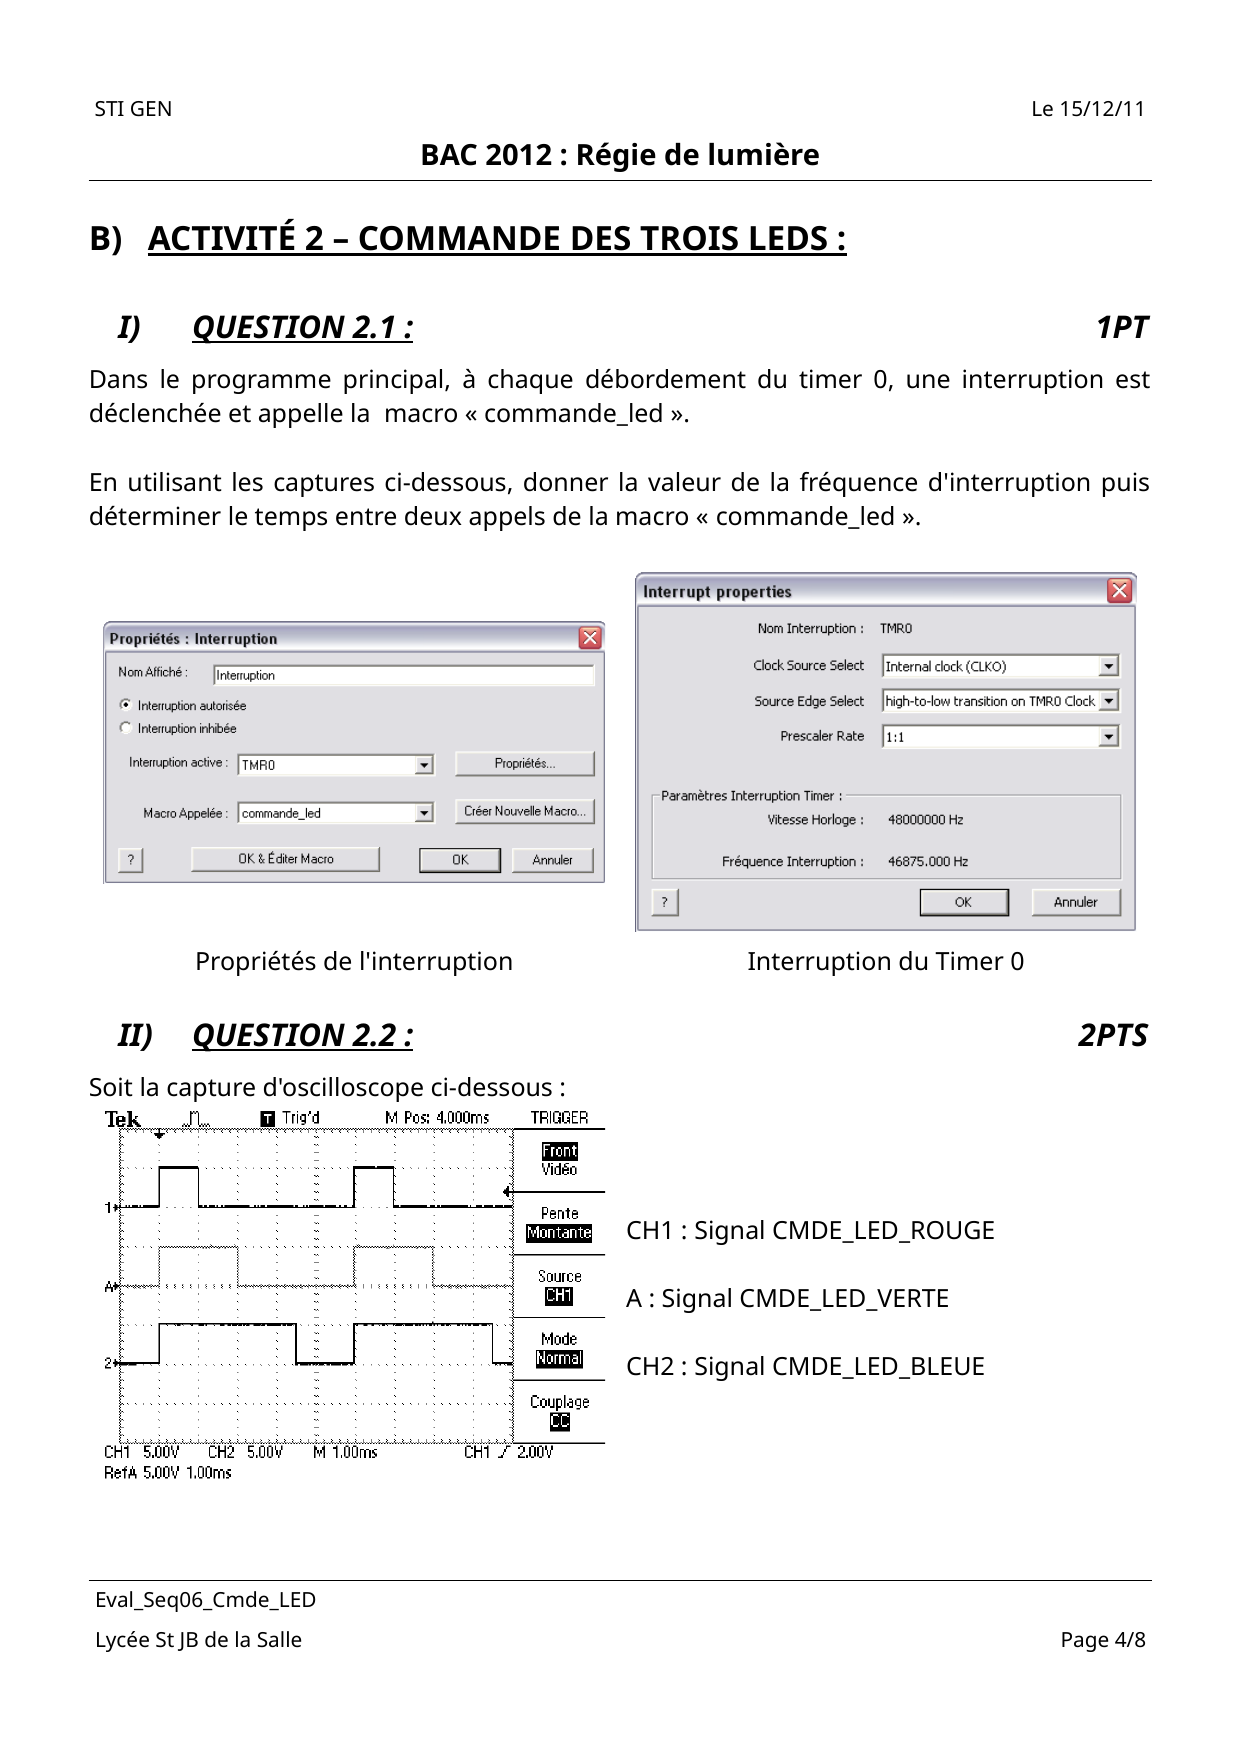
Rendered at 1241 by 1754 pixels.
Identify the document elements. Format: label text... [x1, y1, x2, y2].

table_header [89, 566, 620, 937]
subtitle Question 2.2 : 2pts [118, 1012, 1152, 1055]
text Soit la capture d'oscilloscope ci-dessous : [88, 1070, 1152, 1104]
table_header CH1 : Signal CMDE_LED_ROUGE A : Signal CMDE_LED_VERTE CH2 : Signal CMDE_LED_BLEUE [620, 1104, 1152, 1492]
table_header [620, 566, 1152, 937]
picture [103, 620, 606, 884]
subtitle Activité 2 – Commande des trois leds : [88, 215, 1152, 260]
picture [103, 1109, 606, 1486]
picture [635, 572, 1137, 932]
table_cell Propriétés de l'interruption [89, 938, 620, 983]
table_cell Interruption du Timer 0 [620, 938, 1152, 983]
text Dans le programme principal, à chaque débordement du timer 0, une interruption est déclenchée et appelle la macro « commande_led ». [88, 362, 1152, 430]
text En utilisant les captures ci-dessous, donner la valeur de la fréquence d'interruption puis déterminer le temps entre deux appels de la macro « commande_led ». [88, 464, 1152, 532]
subtitle Question 2.1 : 1pt [118, 304, 1152, 347]
table_header [89, 1104, 620, 1492]
